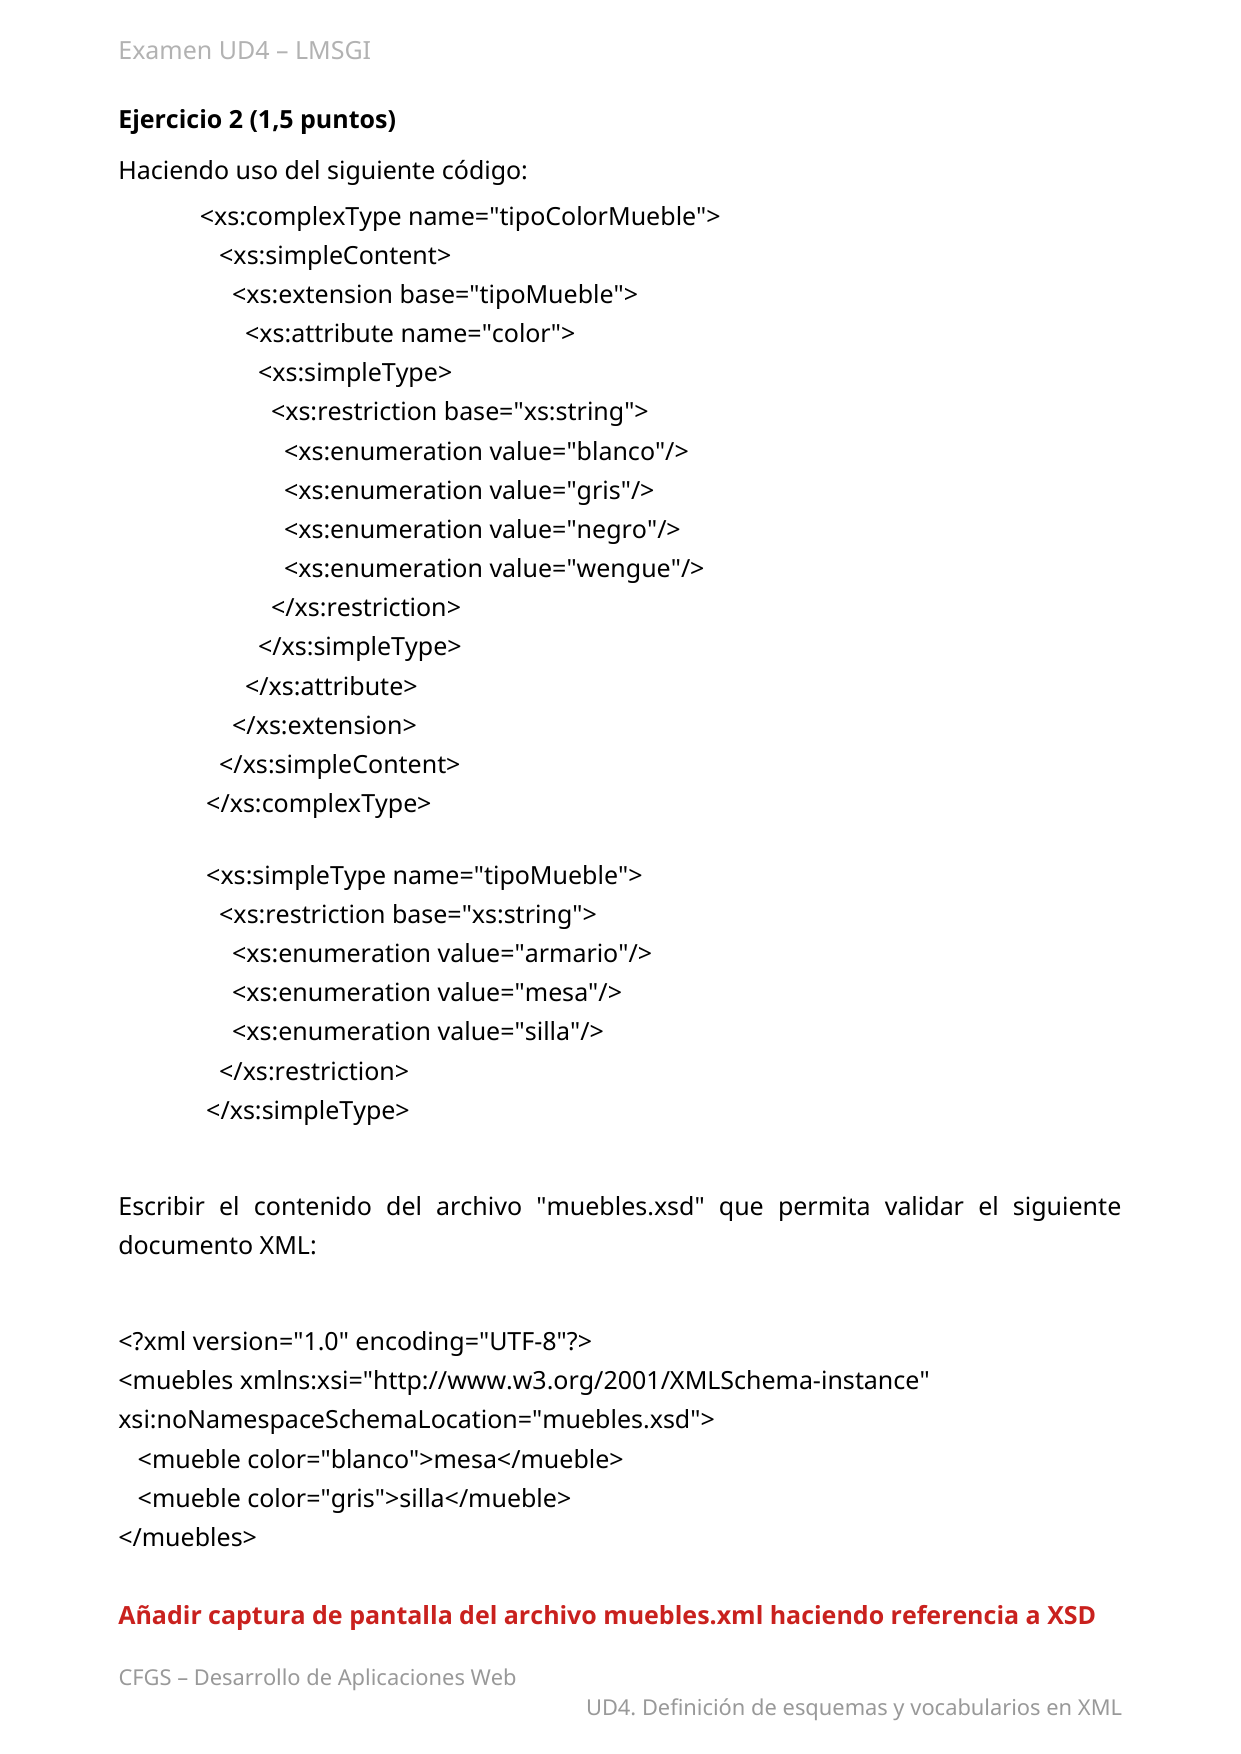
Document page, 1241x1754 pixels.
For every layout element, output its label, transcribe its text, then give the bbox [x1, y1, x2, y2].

text <xs:restriction base="xs:string"> [193, 897, 1122, 931]
text <?xml version="1.0" encoding="UTF-8"?> [118, 1324, 1122, 1358]
text <xs:enumeration value="negro"/> [193, 511, 1122, 546]
text <xs:simpleType> [193, 355, 1122, 389]
text <xs:simpleContent> [193, 237, 1122, 271]
text <xs:enumeration value="blanco"/> [193, 433, 1122, 467]
text <mueble color="gris">silla</mueble> [118, 1481, 1122, 1514]
text </xs:attribute> [193, 668, 1122, 702]
text <xs:enumeration value="silla"/> [193, 1014, 1122, 1048]
text <xs:enumeration value="armario"/> [193, 936, 1122, 970]
text xsi:noNamespaceSchemaLocation="muebles.xsd"> [118, 1402, 1122, 1436]
text </xs:complexType> [193, 786, 1122, 820]
text Añadir captura de pantalla del archivo muebles.xml haciendo referencia a XSD [118, 1598, 1122, 1632]
text <mueble color="blanco">mesa</mueble> [118, 1441, 1122, 1475]
text </xs:simpleType> [193, 629, 1122, 663]
text Haciendo uso del siguiente código: [118, 153, 1122, 187]
text <xs:restriction base="xs:string"> [193, 394, 1122, 428]
text <xs:attribute name="color"> [193, 316, 1122, 350]
text <xs:simpleType name="tipoMueble"> [193, 857, 1122, 891]
text </xs:restriction> [193, 590, 1122, 624]
text <xs:enumeration value="wengue"/> [193, 551, 1122, 585]
text <xs:extension base="tipoMueble"> [193, 276, 1122, 311]
text </muebles> [118, 1520, 1122, 1554]
text </xs:simpleContent> [193, 746, 1122, 781]
text </xs:extension> [193, 707, 1122, 741]
text </xs:simpleType> [193, 1092, 1122, 1126]
text Ejercicio 2 (1,5 puntos) [118, 102, 1122, 136]
text <xs:enumeration value="gris"/> [193, 472, 1122, 506]
text <xs:enumeration value="mesa"/> [193, 975, 1122, 1009]
text <xs:complexType name="tipoColorMueble"> [193, 198, 1122, 232]
text <muebles xmlns:xsi="http://www.w3.org/2001/XMLSchema-instance" [118, 1363, 1122, 1397]
text Escribir el contenido del archivo "muebles.xsd" que permita validar el siguiente documento XML: [118, 1188, 1122, 1262]
text </xs:restriction> [193, 1053, 1122, 1087]
